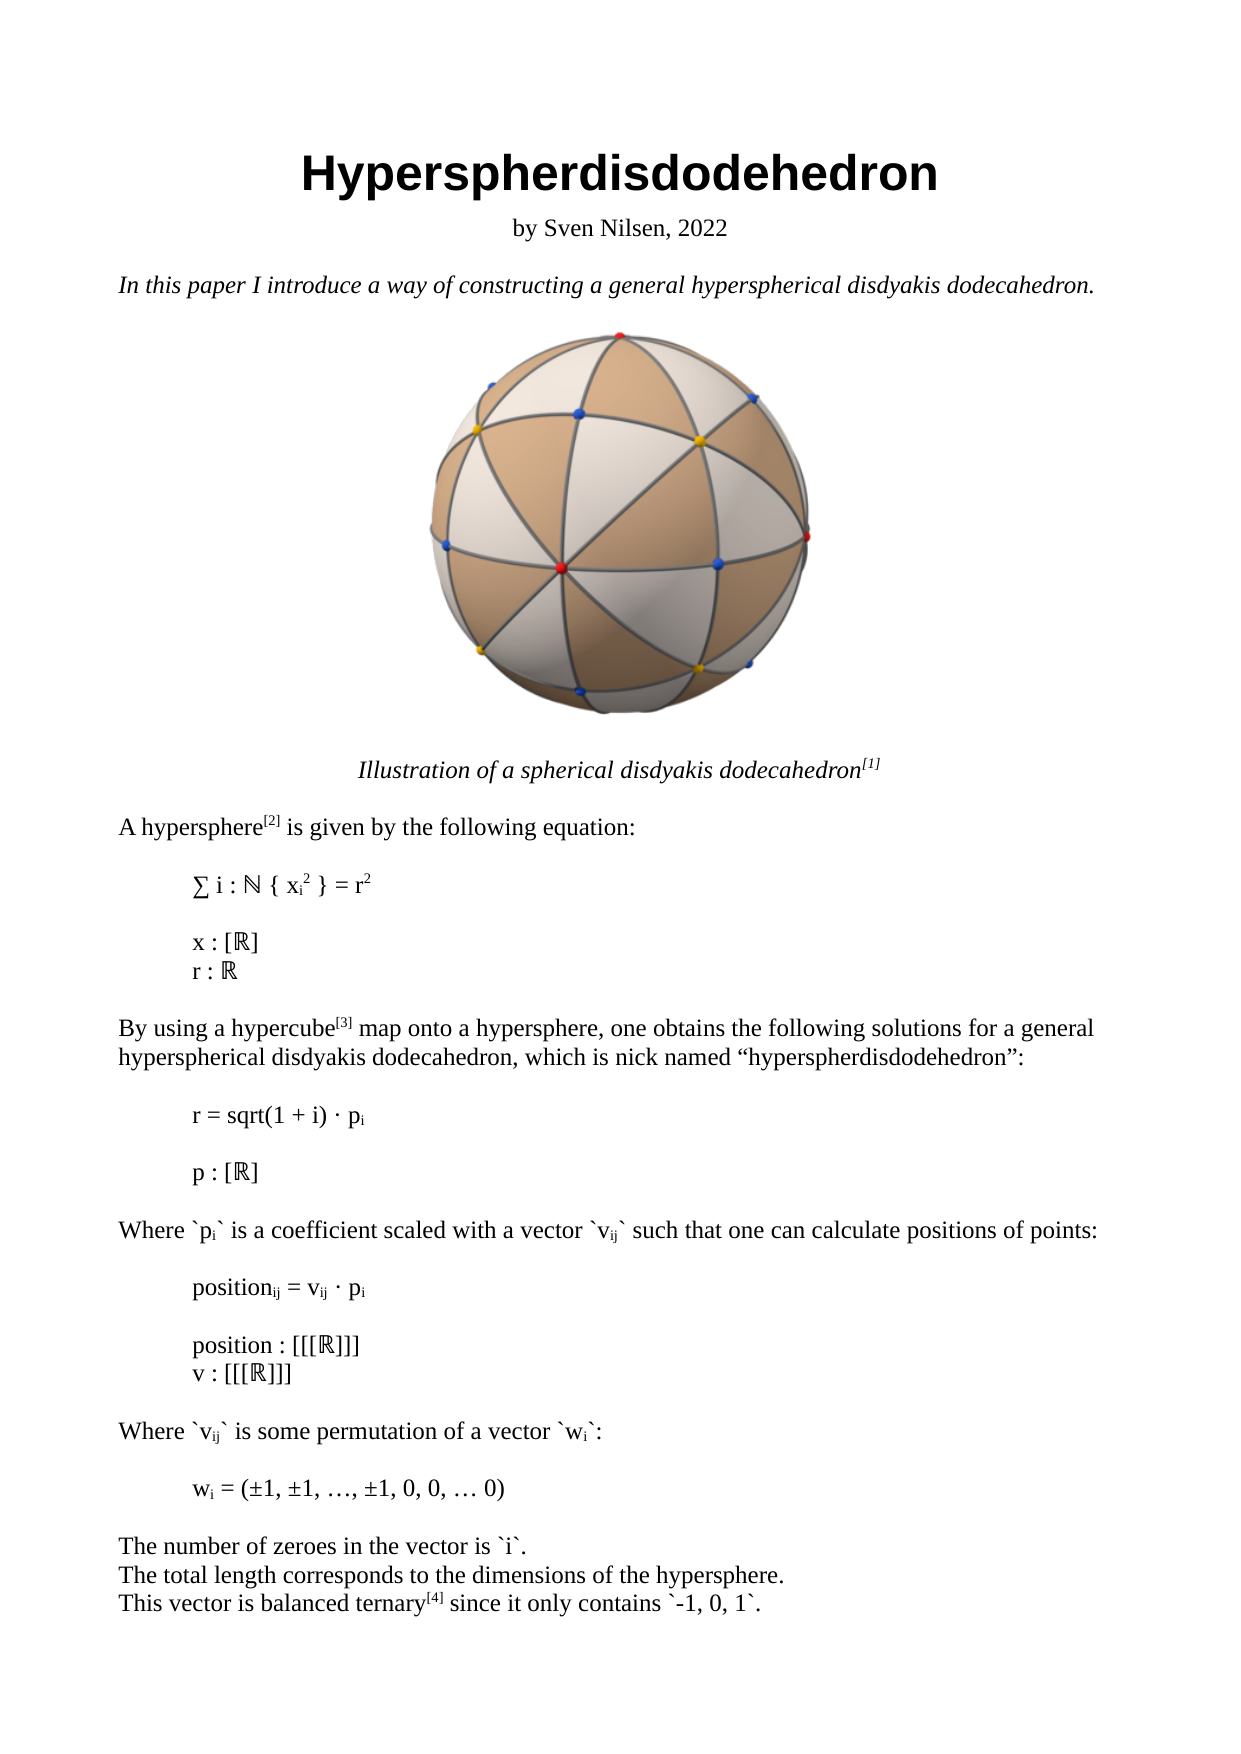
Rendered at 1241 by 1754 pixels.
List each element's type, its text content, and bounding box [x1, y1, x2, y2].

text x : [ℝ] [118, 927, 1122, 956]
text positionij = vij · pi [118, 1272, 1122, 1301]
text by Sven Nilsen, 2022 [118, 213, 1122, 242]
text A hypersphere[2] is given by the following equation: [118, 812, 1122, 841]
text position : [[[ℝ]]] [118, 1330, 1122, 1358]
text Illustration of a spherical disdyakis dodecahedron[1] [118, 755, 1122, 783]
text Where `pi` is a coefficient scaled with a vector `vij` such that one can calculate positions of points: [118, 1215, 1122, 1243]
title Hyperspherdisdodehedron [118, 143, 1122, 201]
text This vector is balanced ternary[4] since it only contains `-1, 0, 1`. [118, 1588, 1122, 1617]
text wi = (±1, ±1, …, ±1, 0, 0, … 0) [118, 1473, 1122, 1502]
text v : [[[ℝ]]] [118, 1358, 1122, 1387]
text By using a hypercube[3] map onto a hypersphere, one obtains the following solutions for a general hyperspherical disdyakis dodecahedron, which is nick named “hyperspherdisdodehedron”: [118, 1013, 1122, 1071]
text In this paper I introduce a way of constructing a general hyperspherical disdyakis dodecahedron. [118, 271, 1122, 299]
text Where `vij` is some permutation of a vector `wi`: [118, 1416, 1122, 1445]
text The total length corresponds to the dimensions of the hypersphere. [118, 1560, 1122, 1588]
picture [419, 324, 821, 726]
text r : ℝ [118, 956, 1122, 985]
text r = sqrt(1 + i) · pi [118, 1100, 1122, 1128]
text p : [ℝ] [118, 1157, 1122, 1186]
text ∑ i : ℕ { xi2 } = r2 [118, 870, 1122, 898]
text The number of zeroes in the vector is `i`. [118, 1531, 1122, 1560]
